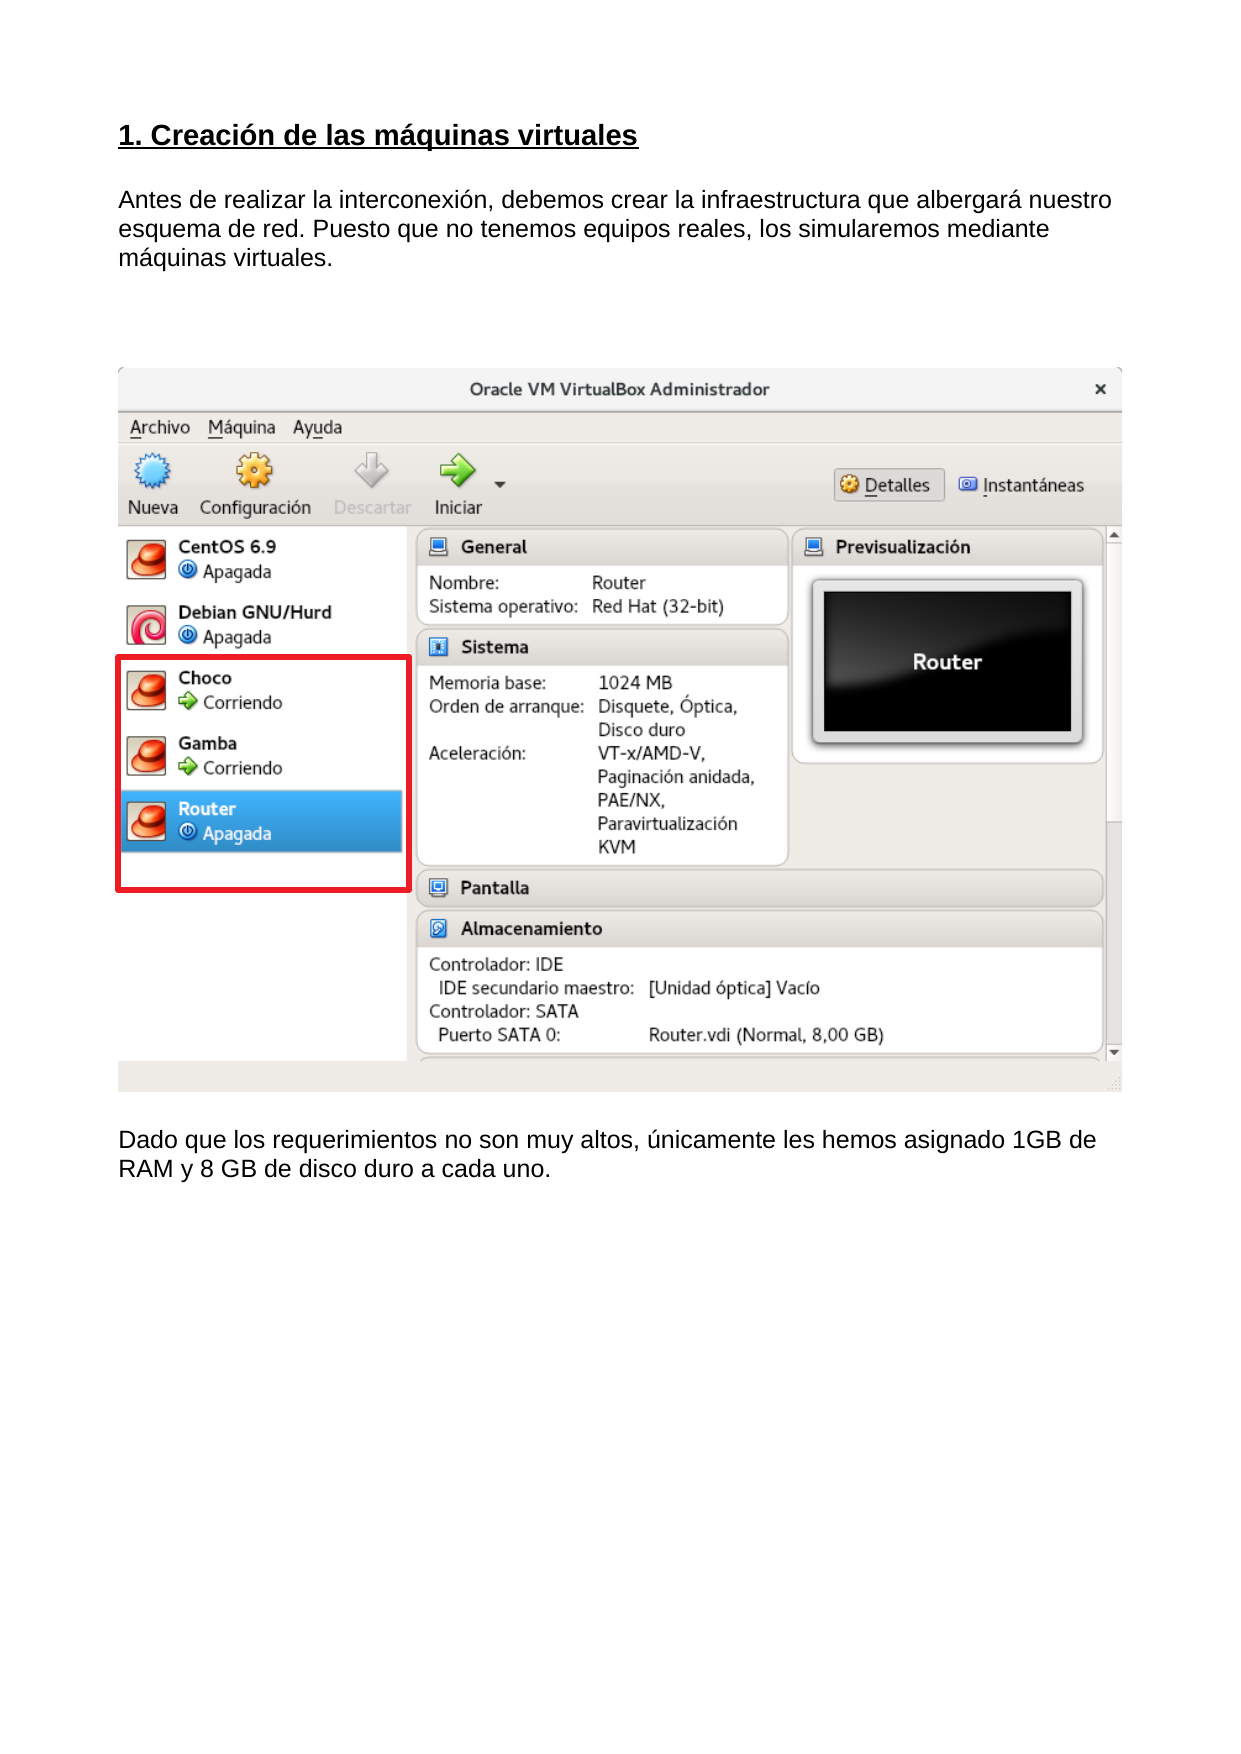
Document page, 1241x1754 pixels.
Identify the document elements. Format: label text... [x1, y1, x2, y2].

text 1. Creación de las máquinas virtuales [118, 118, 1122, 152]
picture [118, 367, 1123, 1092]
picture [121, 660, 406, 887]
text Antes de realizar la interconexión, debemos crear la infraestructura que albergará nuestro esquema de red. Puesto que no tenemos equipos reales, los simularemos mediante máquinas virtuales. [118, 185, 1122, 271]
text Dado que los requerimientos no son muy altos, únicamente les hemos asignado 1GB de RAM y 8 GB de disco duro a cada uno. [118, 1125, 1122, 1182]
